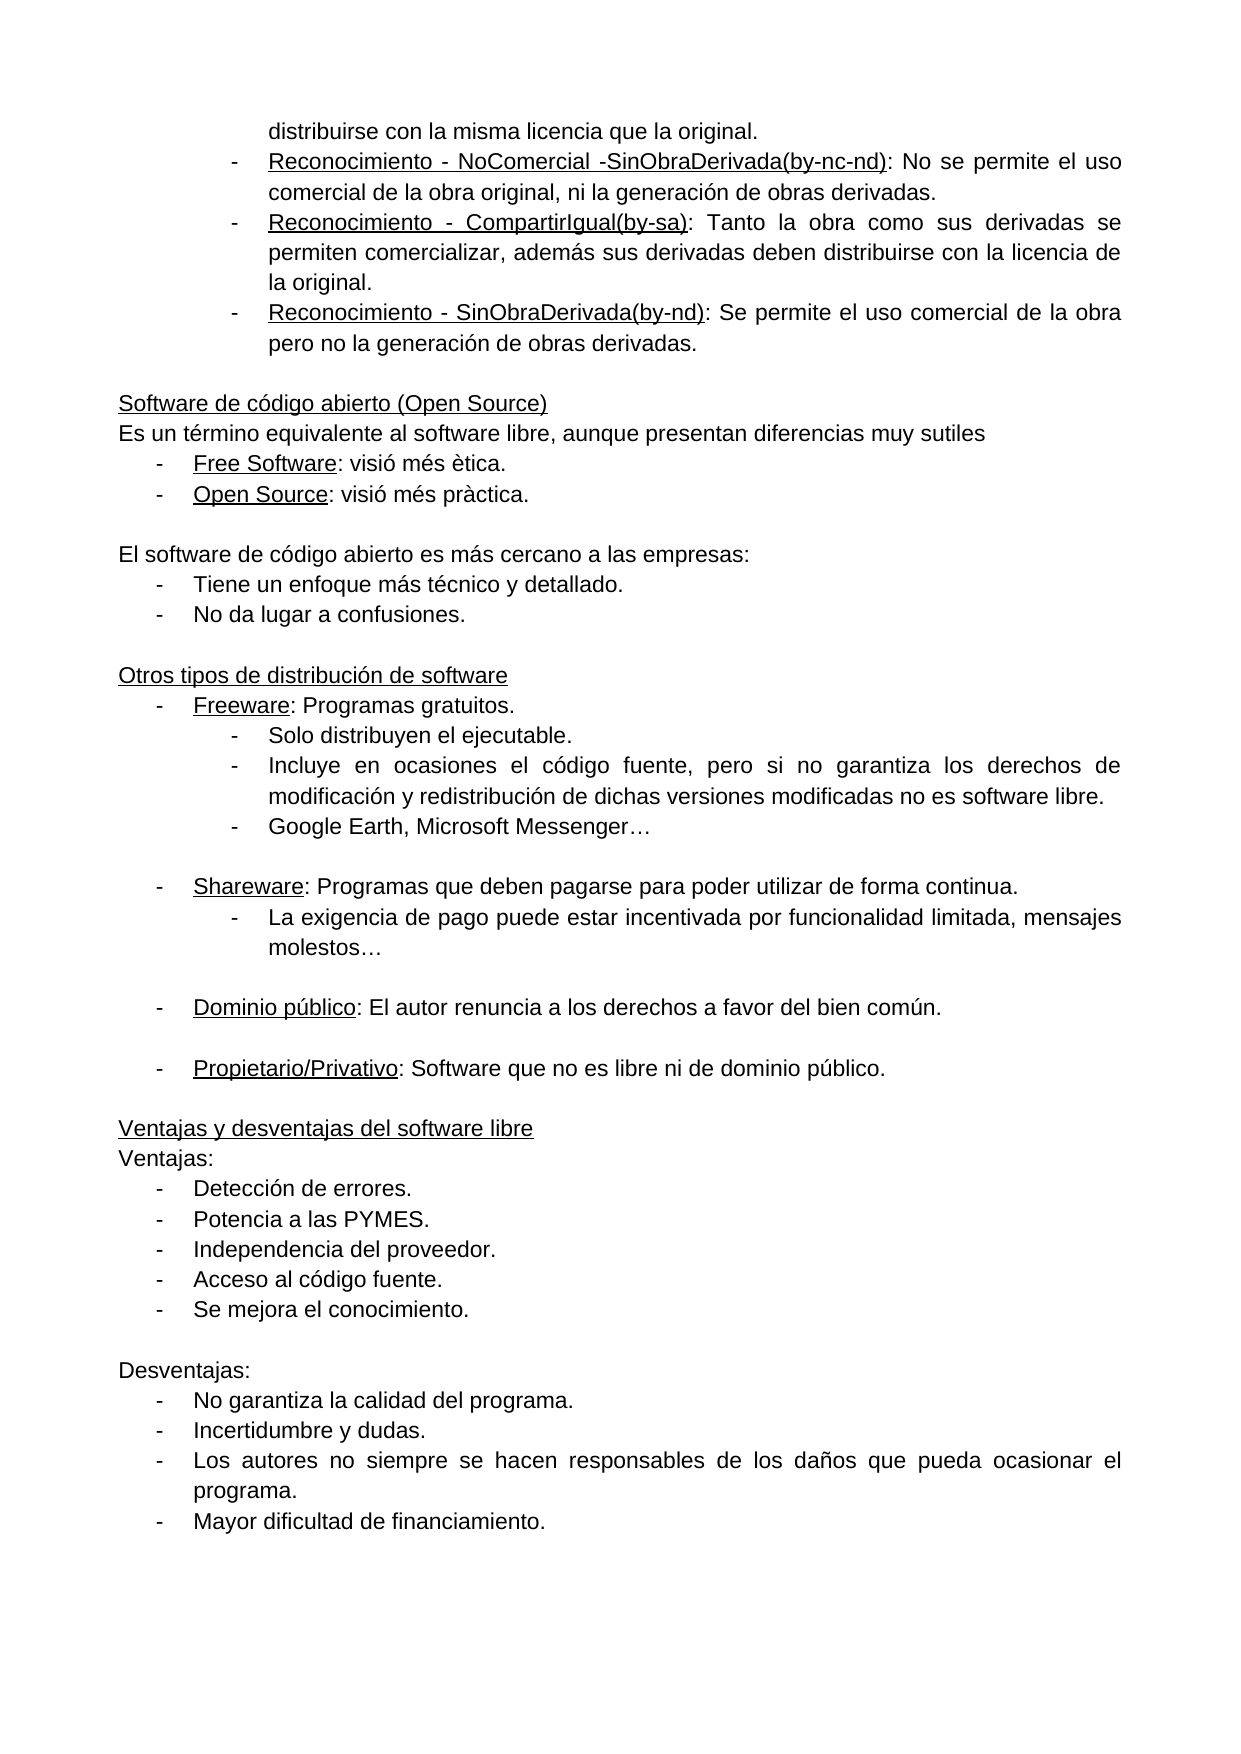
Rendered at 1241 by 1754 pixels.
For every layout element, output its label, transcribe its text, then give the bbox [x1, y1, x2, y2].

text Es un término equivalente al software libre, aunque presentan diferencias muy sutiles [118, 420, 1122, 446]
list distribuirse con la misma licencia que la original. [231, 118, 1122, 144]
list Reconocimiento - CompartirIgual(by-sa): Tanto la obra como sus derivadas se permiten comercializar, además sus derivadas deben distribuirse con la licencia de la original. [231, 209, 1122, 295]
list No garantiza la calidad del programa. [156, 1387, 1122, 1413]
text Software de código abierto (Open Source) [118, 390, 1122, 416]
list Se mejora el conocimiento. [156, 1296, 1122, 1322]
list Potencia a las PYMES. [156, 1206, 1122, 1232]
text Desventajas: [118, 1357, 1122, 1383]
list Google Earth, Microsoft Messenger… [231, 813, 1122, 839]
list No da lugar a confusiones. [156, 601, 1122, 628]
text El software de código abierto es más cercano a las empresas: [118, 541, 1122, 567]
list Mayor dificultad de financiamiento. [156, 1508, 1122, 1534]
list Freeware: Programas gratuitos. [156, 692, 1122, 718]
list Incertidumbre y dudas. [156, 1417, 1122, 1443]
list Dominio público: El autor renuncia a los derechos a favor del bien común. [156, 994, 1122, 1020]
list Open Source: visió més pràctica. [156, 481, 1122, 507]
list Shareware: Programas que deben pagarse para poder utilizar de forma continua. [156, 873, 1122, 899]
list Los autores no siempre se hacen responsables de los daños que pueda ocasionar el programa. [156, 1447, 1122, 1504]
list La exigencia de pago puede estar incentivada por funcionalidad limitada, mensajes molestos… [231, 903, 1122, 960]
list Tiene un enfoque más técnico y detallado. [156, 571, 1122, 597]
list Propietario/Privativo: Software que no es libre ni de dominio público. [156, 1054, 1122, 1081]
list Acceso al código fuente. [156, 1266, 1122, 1292]
list Independencia del proveedor. [156, 1236, 1122, 1262]
text Ventajas: [118, 1145, 1122, 1171]
list Incluye en ocasiones el código fuente, pero si no garantiza los derechos de modificación y redistribución de dichas versiones modificadas no es software libre. [231, 752, 1122, 809]
list Reconocimiento - NoComercial -SinObraDerivada(by-nc-nd): No se permite el uso comercial de la obra original, ni la generación de obras derivadas. [231, 148, 1122, 205]
list Free Software: visió més ètica. [156, 450, 1122, 477]
text Ventajas y desventajas del software libre [118, 1115, 1122, 1141]
list Detección de errores. [156, 1175, 1122, 1202]
list Solo distribuyen el ejecutable. [231, 722, 1122, 748]
text Otros tipos de distribución de software [118, 662, 1122, 688]
list Reconocimiento - SinObraDerivada(by-nd): Se permite el uso comercial de la obra pero no la generación de obras derivadas. [231, 299, 1122, 356]
